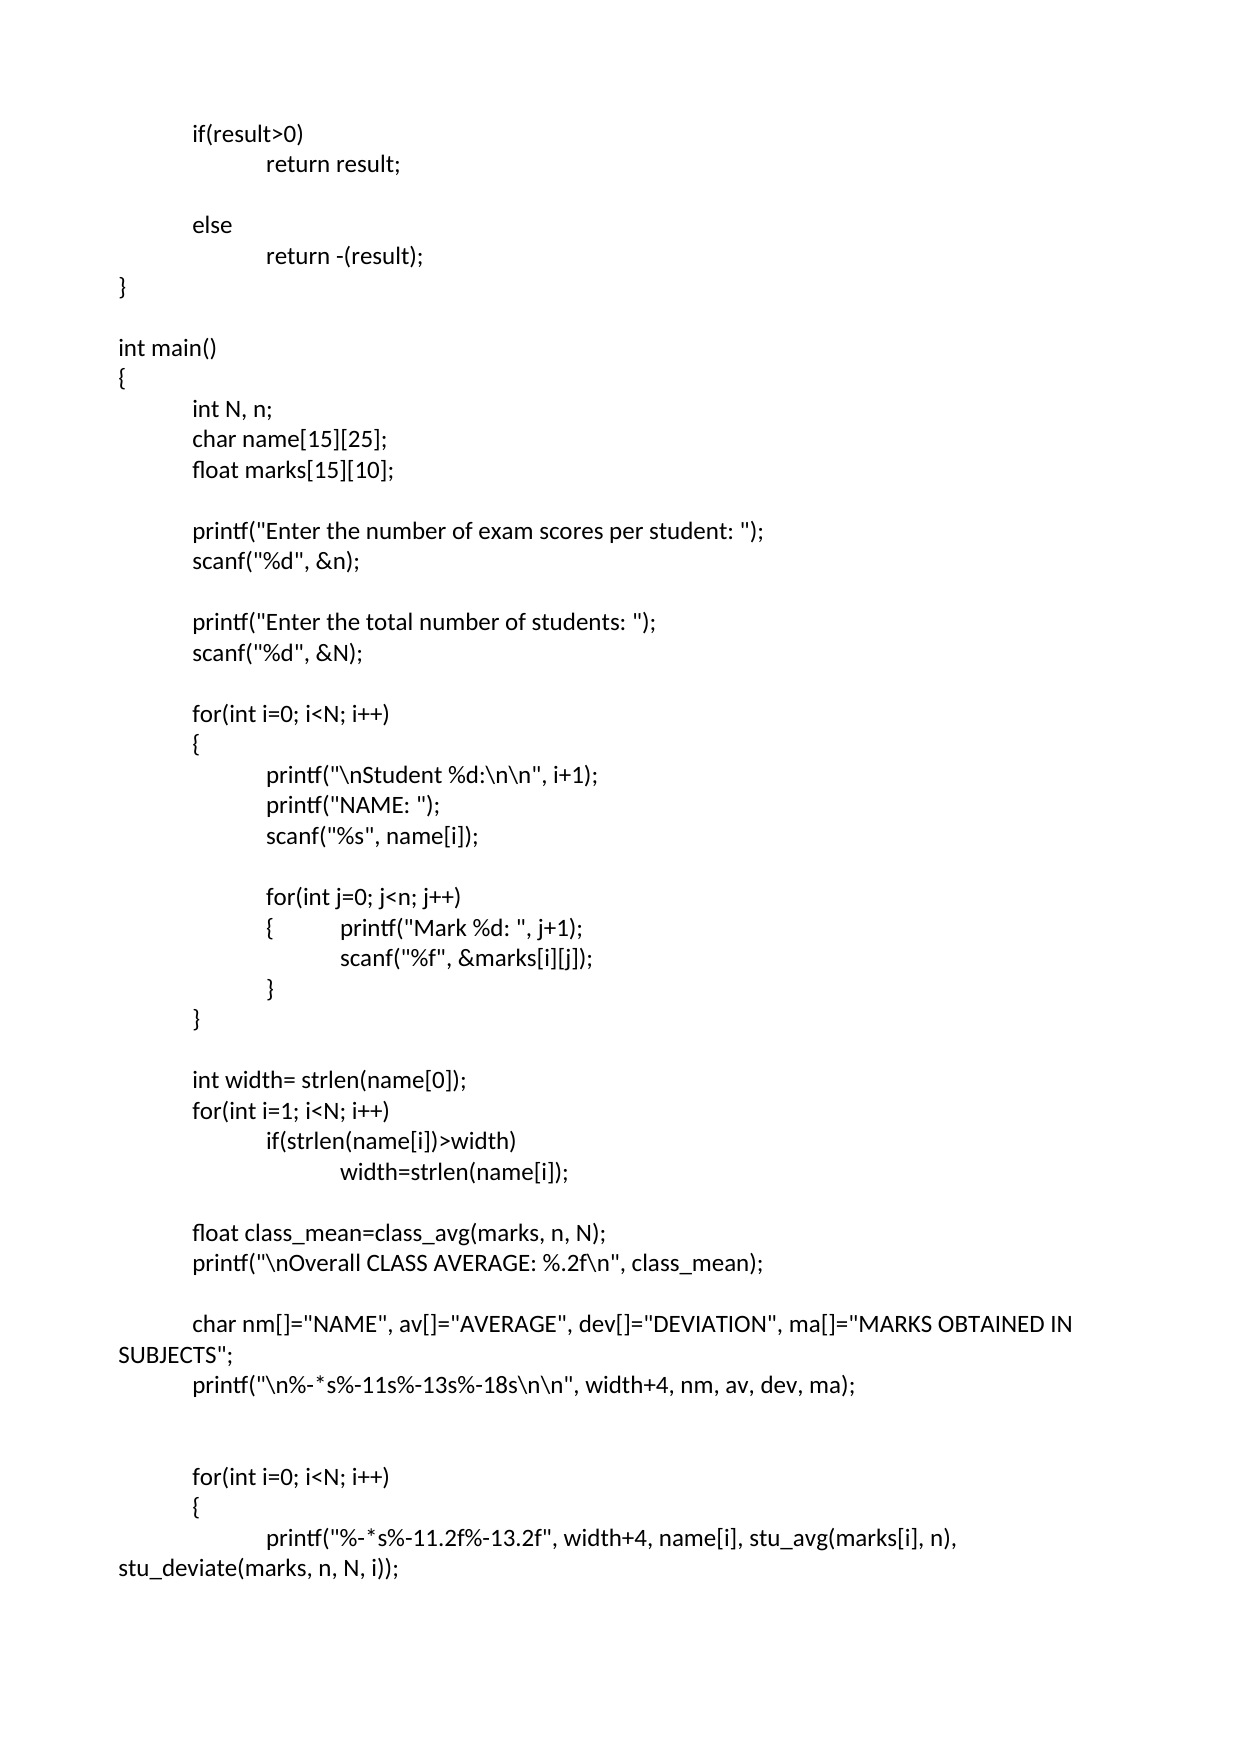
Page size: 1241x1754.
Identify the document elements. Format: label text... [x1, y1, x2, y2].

text int main() [118, 332, 1122, 362]
text { printf("Mark %d: ", j+1); [118, 912, 1122, 942]
text scanf("%s", name[i]); [118, 820, 1122, 851]
text printf("%-*s%-11.2f%-13.2f", width+4, name[i], stu_avg(marks[i], n), stu_deviate(marks, n, N, i)); [118, 1522, 1122, 1583]
text for(int j=0; j<n; j++) [118, 881, 1122, 912]
text } [118, 1003, 1122, 1034]
text width=strlen(name[i]); [118, 1156, 1122, 1186]
text } [118, 973, 1122, 1003]
text printf("\n%-*s%-11s%-13s%-18s\n\n", width+4, nm, av, dev, ma); [118, 1369, 1122, 1400]
text printf("NAME: "); [118, 789, 1122, 820]
text for(int i=0; i<N; i++) [118, 698, 1122, 728]
text { [118, 362, 1122, 393]
text if(result>0) [118, 118, 1122, 149]
text printf("\nStudent %d:\n\n", i+1); [118, 759, 1122, 789]
text char nm[]="NAME", av[]="AVERAGE", dev[]="DEVIATION", ma[]="MARKS OBTAINED IN SUBJECTS"; [118, 1308, 1122, 1369]
text for(int i=1; i<N; i++) [118, 1095, 1122, 1125]
text char name[15][25]; [118, 423, 1122, 454]
text printf("Enter the total number of students: "); [118, 606, 1122, 637]
text scanf("%d", &N); [118, 637, 1122, 667]
text float class_mean=class_avg(marks, n, N); [118, 1217, 1122, 1247]
text int N, n; [118, 393, 1122, 423]
text int width= strlen(name[0]); [118, 1064, 1122, 1095]
text for(int i=0; i<N; i++) [118, 1461, 1122, 1492]
text return result; [118, 149, 1122, 179]
text scanf("%f", &marks[i][j]); [118, 942, 1122, 973]
text float marks[15][10]; [118, 454, 1122, 484]
text return -(result); [118, 240, 1122, 271]
text else [118, 210, 1122, 240]
text if(strlen(name[i])>width) [118, 1125, 1122, 1156]
text { [118, 728, 1122, 759]
text printf("Enter the number of exam scores per student: "); [118, 515, 1122, 545]
text scanf("%d", &n); [118, 545, 1122, 576]
text printf("\nOverall CLASS AVERAGE: %.2f\n", class_mean); [118, 1247, 1122, 1278]
text } [118, 271, 1122, 301]
text { [118, 1492, 1122, 1522]
